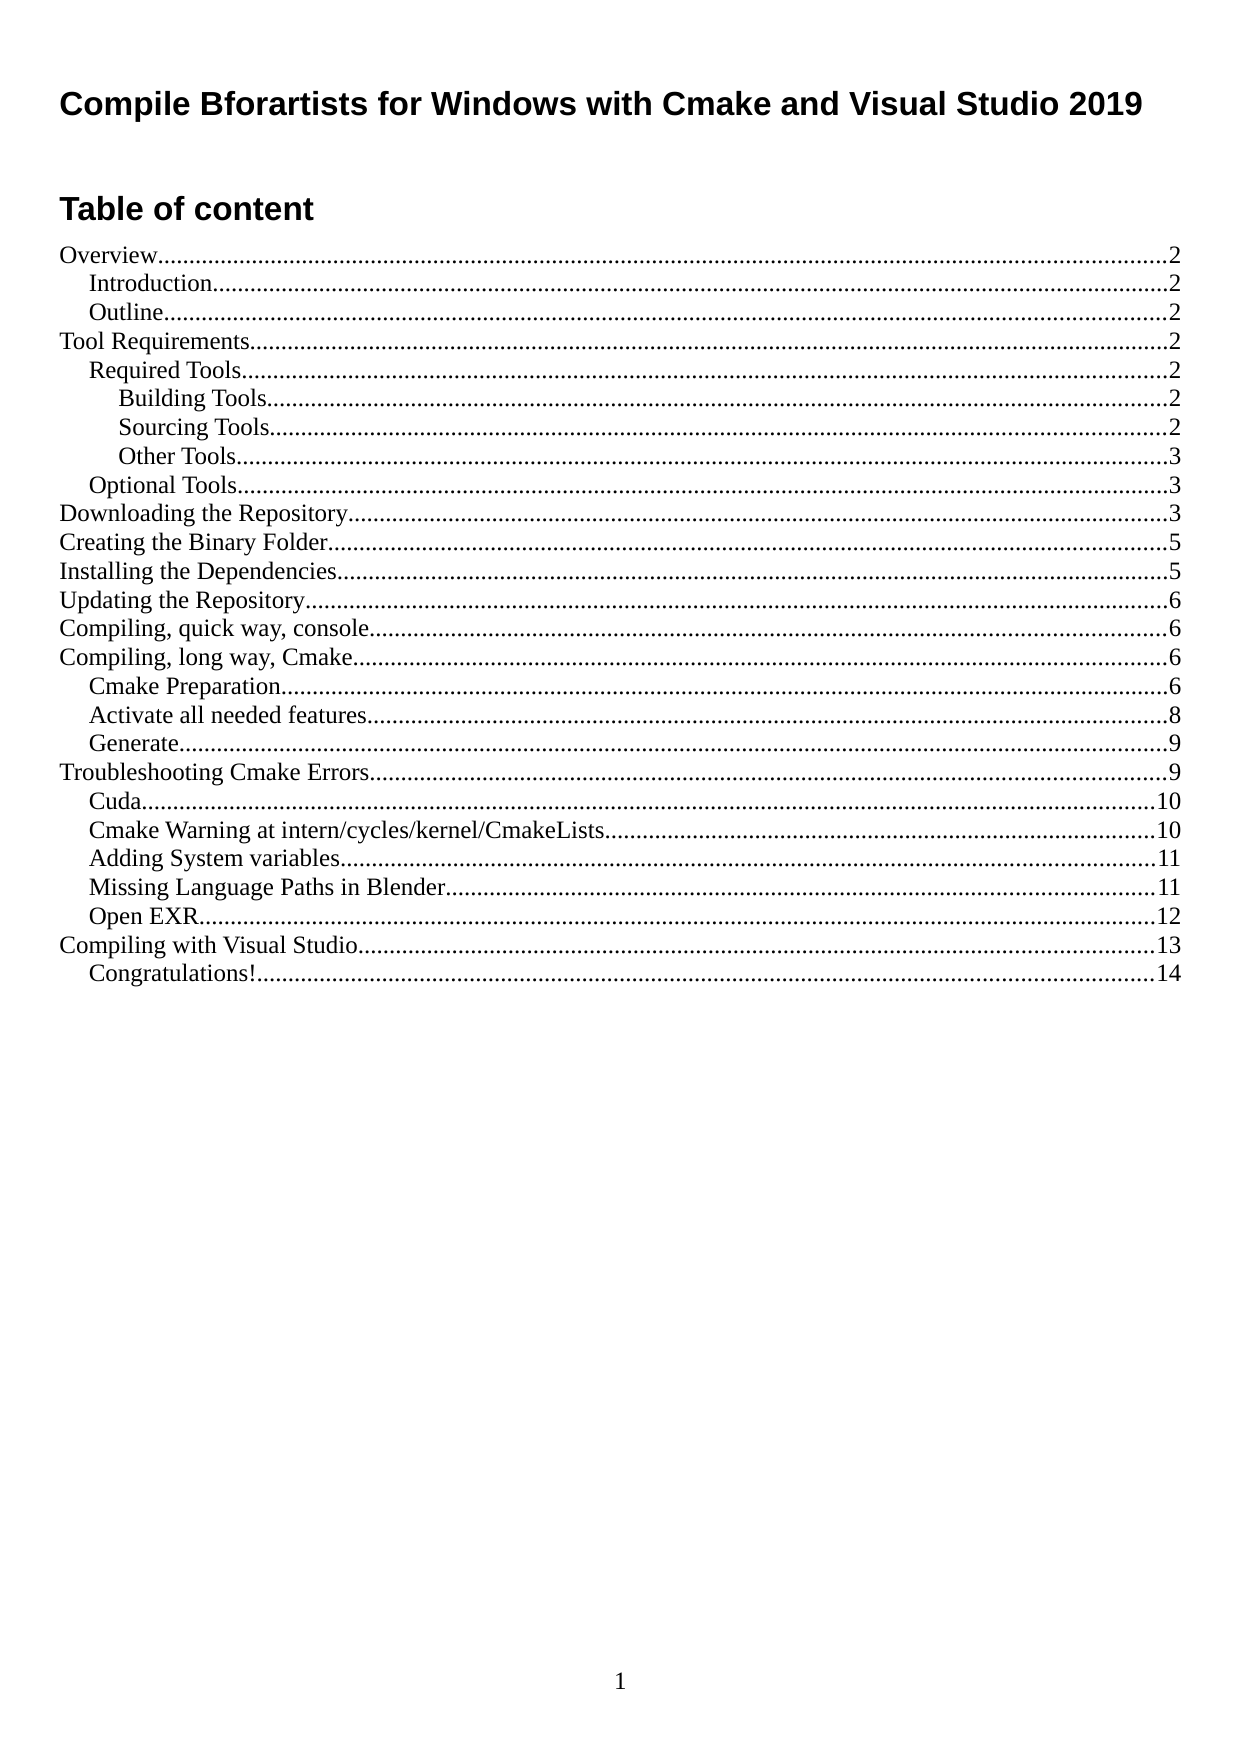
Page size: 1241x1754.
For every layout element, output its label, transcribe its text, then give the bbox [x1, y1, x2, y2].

text Missing Language Paths in Blender 11 [88, 872, 1181, 901]
text Creating the Binary Folder 5 [59, 527, 1181, 556]
text Cmake Warning at intern/cycles/kernel/CmakeLists 10 [88, 815, 1181, 843]
text Open EXR 12 [88, 901, 1181, 930]
text Cmake Preparation 6 [88, 671, 1181, 700]
text Troubleshooting Cmake Errors 9 [59, 757, 1181, 786]
text Adding System variables 11 [88, 843, 1181, 872]
text Introduction 2 [88, 268, 1181, 297]
text Other Tools 3 [118, 441, 1181, 470]
text Overview 2 [59, 240, 1181, 268]
text Building Tools 2 [118, 383, 1181, 412]
text Compiling with Visual Studio 13 [59, 930, 1181, 958]
text Updating the Repository 6 [59, 585, 1181, 613]
text Optional Tools 3 [88, 470, 1181, 498]
text Congratulations! 14 [88, 958, 1181, 987]
text Cuda 10 [88, 786, 1181, 815]
subtitle Table of content [59, 189, 1181, 227]
text Sourcing Tools 2 [118, 412, 1181, 441]
text Tool Requirements 2 [59, 326, 1181, 355]
text Required Tools 2 [88, 355, 1181, 383]
text Downloading the Repository 3 [59, 498, 1181, 527]
text Generate 9 [88, 728, 1181, 757]
text Activate all needed features. 8 [88, 700, 1181, 728]
text Installing the Dependencies 5 [59, 556, 1181, 585]
text Compiling, quick way, console 6 [59, 613, 1181, 642]
text Compiling, long way, Cmake 6 [59, 642, 1181, 671]
text Outline 2 [88, 297, 1181, 326]
subtitle Compile Bforartists for Windows with Cmake and Visual Studio 2019 [59, 84, 1181, 122]
